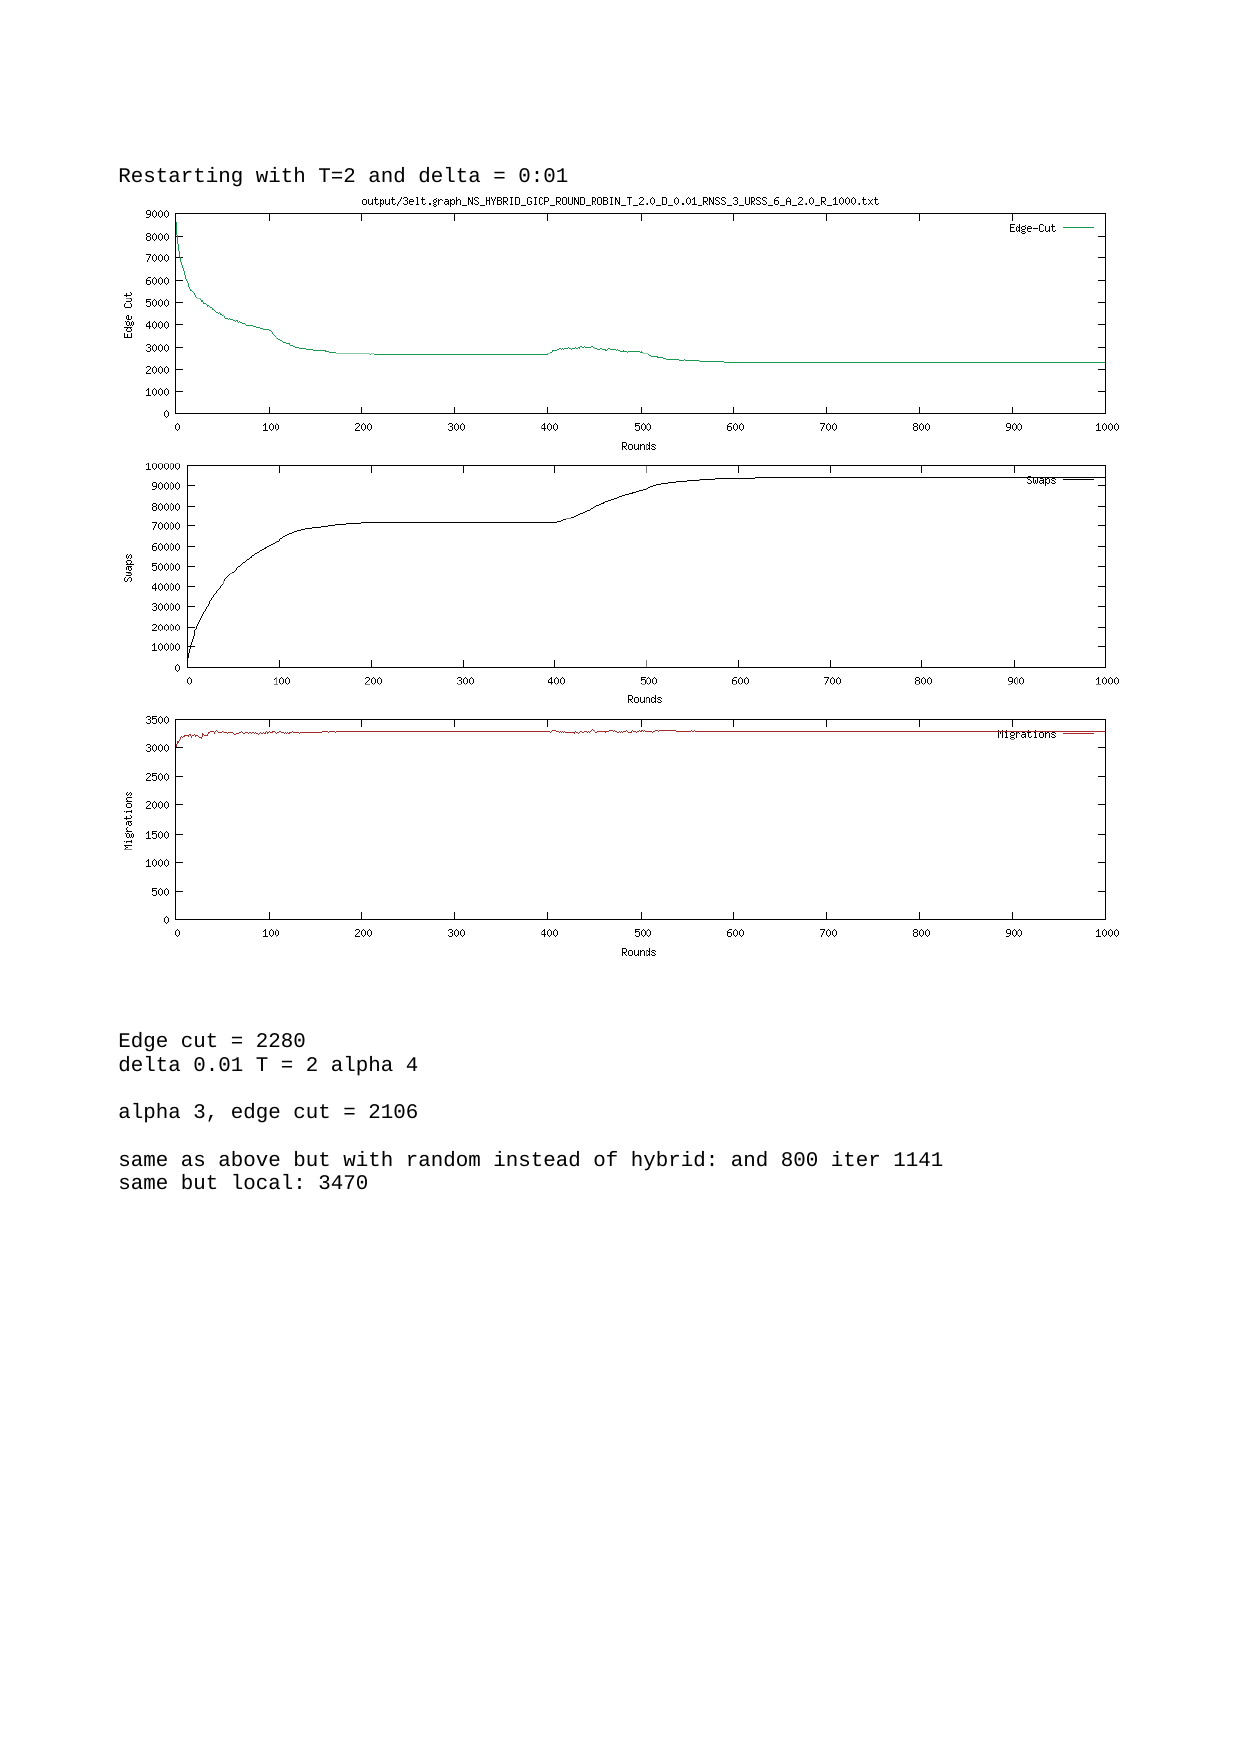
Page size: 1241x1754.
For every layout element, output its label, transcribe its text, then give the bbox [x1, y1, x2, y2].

text same but local: 3470 [118, 1172, 1122, 1196]
text same as above but with random instead of hybrid: and 800 iter 1141 [118, 1149, 1122, 1172]
text Edge cut = 2280 [118, 1031, 1122, 1054]
text Restarting with T=2 and delta = 0:01 [118, 165, 1122, 189]
text alpha 3, edge cut = 2106 [118, 1101, 1122, 1125]
picture [118, 189, 1123, 960]
text delta 0.01 T = 2 alpha 4 [118, 1054, 1122, 1078]
